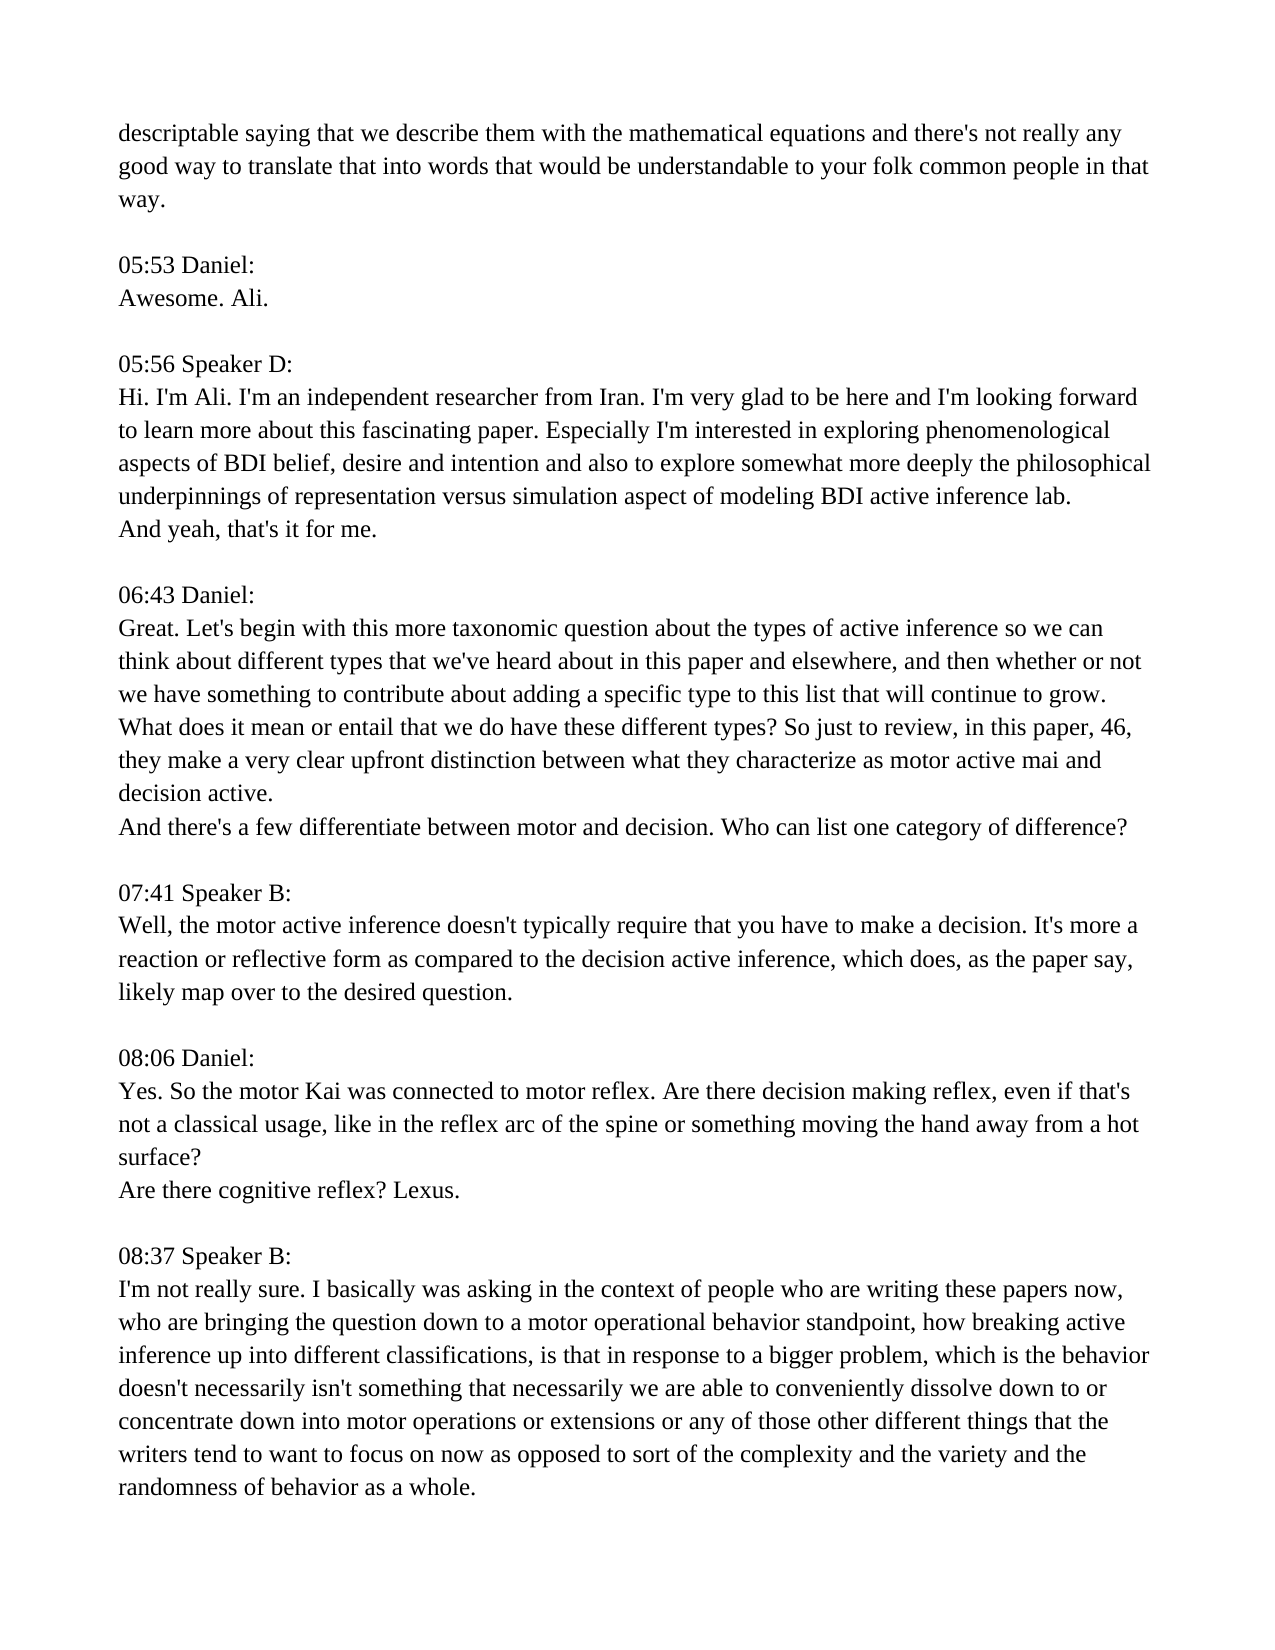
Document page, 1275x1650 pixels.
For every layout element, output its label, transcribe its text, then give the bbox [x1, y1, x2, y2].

text Well, the motor active inference doesn't typically require that you have to make a decision. It's more a reaction or reflective form as compared to the decision active inference, which does, as the paper say, likely map over to the desired question. [118, 911, 1157, 1005]
text Awesome. Ali. [118, 283, 1157, 312]
text Great. Let's begin with this more taxonomic question about the types of active inference so we can think about different types that we've heard about in this paper and elsewhere, and then whether or not we have something to contribute about adding a specific type to this list that will continue to grow. What does it mean or entail that we do have these different types? So just to review, in this paper, 46, they make a very clear upfront distinction between what they characterize as motor active mai and decision active. [118, 613, 1157, 807]
text 08:06 Daniel: [118, 1043, 1157, 1071]
text 05:56 Speaker D: [118, 349, 1157, 378]
text 05:53 Daniel: [118, 250, 1157, 279]
text I'm not really sure. I basically was asking in the context of people who are writing these papers now, who are bringing the question down to a motor operational behavior standpoint, how breaking active inference up into different classifications, is that in response to a bigger problem, which is the behavior doesn't necessarily isn't something that necessarily we are able to conveniently dissolve down to or concentrate down into motor operations or extensions or any of those other different things that the writers tend to want to focus on now as opposed to sort of the complexity and the variety and the randomness of behavior as a whole. [118, 1274, 1157, 1501]
text And yeah, that's it for me. [118, 514, 1157, 543]
text 08:37 Speaker B: [118, 1241, 1157, 1269]
text 07:41 Speaker B: [118, 878, 1157, 906]
text Hi. I'm Ali. I'm an independent researcher from Iran. I'm very glad to be here and I'm looking forward to learn more about this fascinating paper. Especially I'm interested in exploring phenomenological aspects of BDI belief, desire and intention and also to explore somewhat more deeply the philosophical underpinnings of representation versus simulation aspect of modeling BDI active inference lab. [118, 382, 1157, 510]
text 06:43 Daniel: [118, 580, 1157, 609]
text Yes. So the motor Kai was connected to motor reflex. Are there decision making reflex, even if that's not a classical usage, like in the reflex arc of the spine or something moving the hand away from a hot surface? [118, 1076, 1157, 1171]
text And there's a few differentiate between motor and decision. Who can list one category of difference? [118, 812, 1157, 840]
text Are there cognitive reflex? Lexus. [118, 1175, 1157, 1203]
text descriptable saying that we describe them with the mathematical equations and there's not really any good way to translate that into words that would be understandable to your folk common people in that way. [118, 118, 1157, 213]
